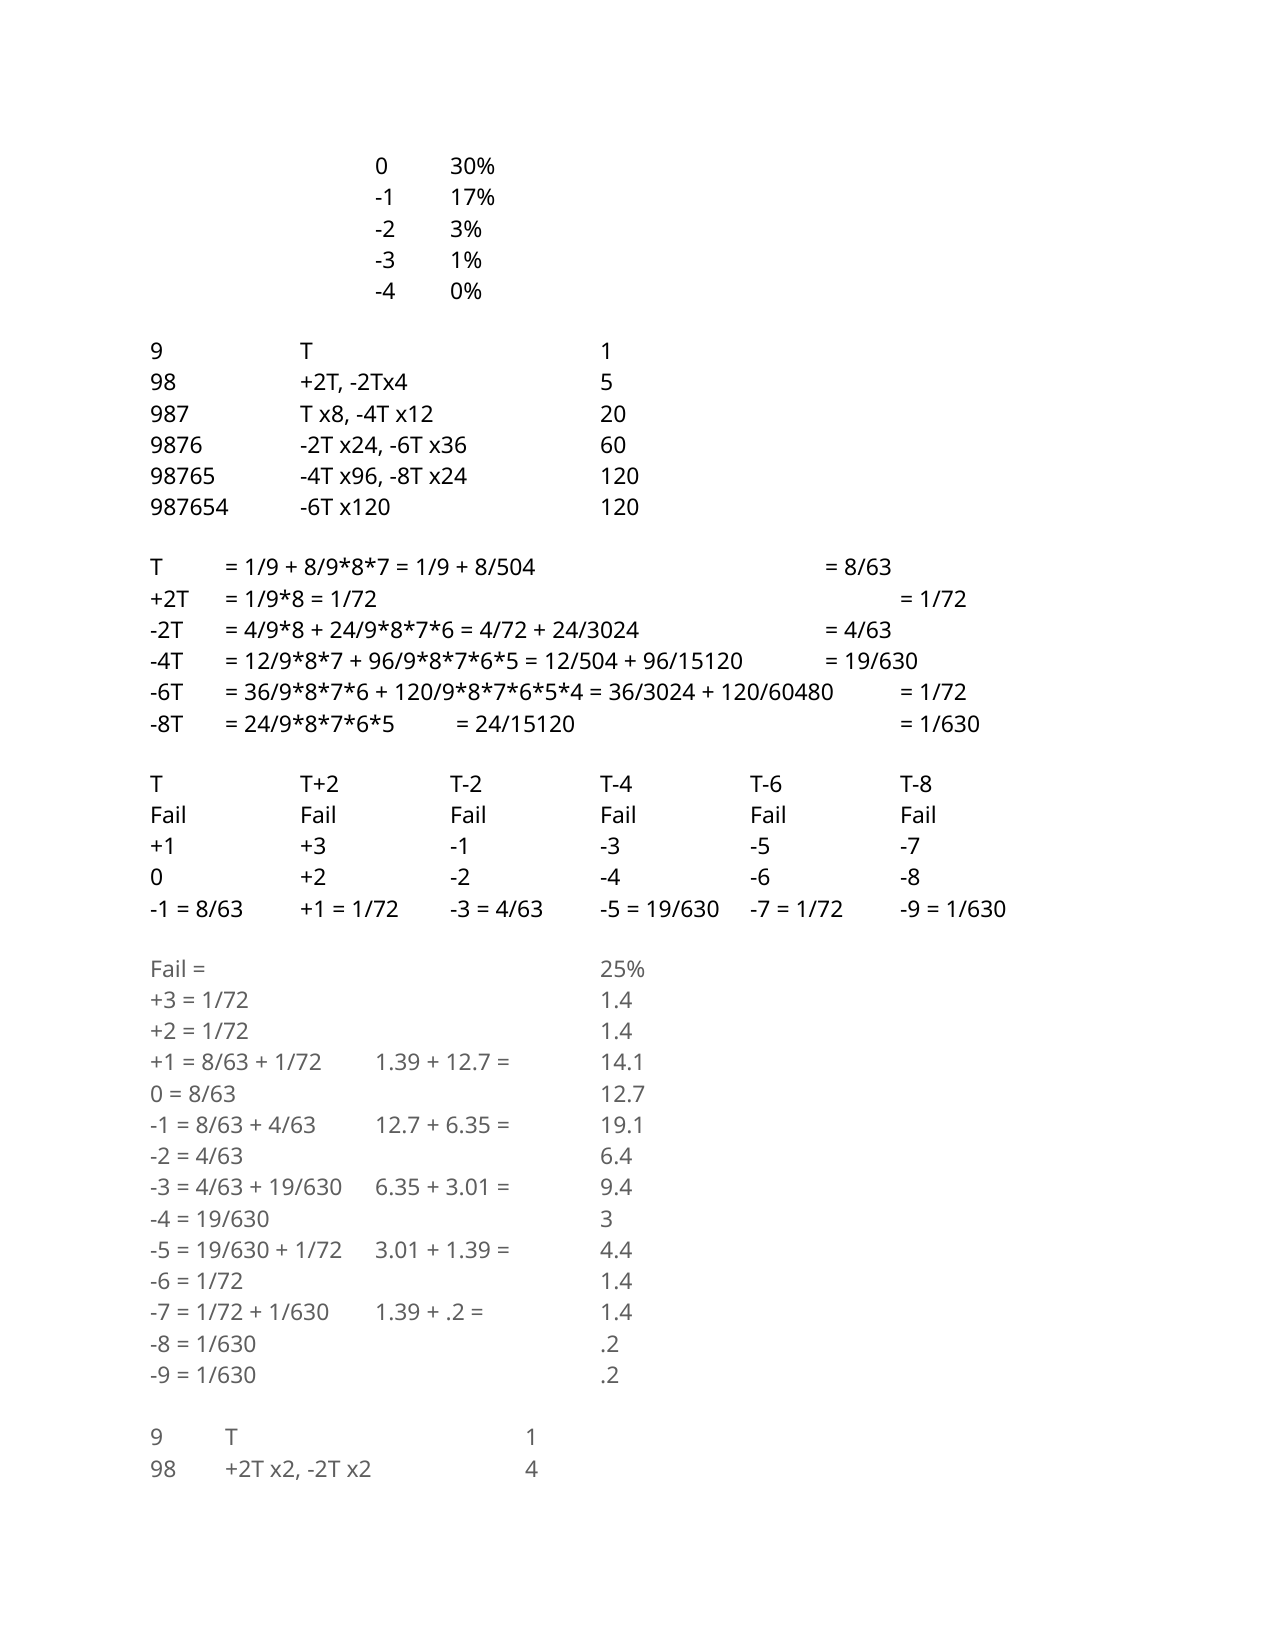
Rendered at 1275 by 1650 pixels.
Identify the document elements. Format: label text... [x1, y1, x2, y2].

text 0 = 8/63 12.7 [150, 1077, 1125, 1109]
text Fail = 25% [150, 952, 1125, 984]
text 98765 -4T x96, -8T x24 120 [150, 460, 1125, 491]
text 0 +2 -2 -4 -6 -8 [150, 861, 1125, 892]
text -9 = 1/630 .2 [150, 1359, 1125, 1390]
text 98 +2T x2, -2T x2 4 [150, 1452, 1125, 1484]
text 9876 -2T x24, -6T x36 60 [150, 429, 1125, 460]
text T T+2 T-2 T-4 T-6 T-8 [150, 767, 1125, 799]
text -1 = 8/63 + 4/63 12.7 + 6.35 = 19.1 [150, 1109, 1125, 1140]
text +2T = 1/9*8 = 1/72 = 1/72 [150, 582, 1125, 614]
text +2 = 1/72 1.4 [150, 1015, 1125, 1046]
text -4T = 12/9*8*7 + 96/9*8*7*6*5 = 12/504 + 96/15120 = 19/630 [150, 645, 1125, 676]
text -2 3% [150, 212, 1125, 244]
text 98 +2T, -2Tx4 5 [150, 366, 1125, 397]
text T = 1/9 + 8/9*8*7 = 1/9 + 8/504 = 8/63 [150, 551, 1125, 582]
text +1 = 8/63 + 1/72 1.39 + 12.7 = 14.1 [150, 1046, 1125, 1077]
text -3 = 4/63 + 19/630 6.35 + 3.01 = 9.4 [150, 1171, 1125, 1202]
text -5 = 19/630 + 1/72 3.01 + 1.39 = 4.4 [150, 1234, 1125, 1265]
text +1 +3 -1 -3 -5 -7 [150, 830, 1125, 861]
text -8T = 24/9*8*7*6*5 = 24/15120 = 1/630 [150, 707, 1125, 739]
text -2 = 4/63 6.4 [150, 1140, 1125, 1171]
text +3 = 1/72 1.4 [150, 984, 1125, 1015]
text 987654 -6T x120 120 [150, 491, 1125, 522]
text 0 30% [150, 150, 1125, 181]
text -6 = 1/72 1.4 [150, 1265, 1125, 1296]
text -4 0% [150, 275, 1125, 306]
text -3 1% [150, 244, 1125, 275]
text 987 T x8, -4T x12 20 [150, 397, 1125, 429]
text -2T = 4/9*8 + 24/9*8*7*6 = 4/72 + 24/3024 = 4/63 [150, 614, 1125, 645]
text -7 = 1/72 + 1/630 1.39 + .2 = 1.4 [150, 1296, 1125, 1327]
text 9 T 1 [150, 335, 1125, 366]
text -6T = 36/9*8*7*6 + 120/9*8*7*6*5*4 = 36/3024 + 120/60480 = 1/72 [150, 676, 1125, 707]
text 9 T 1 [150, 1421, 1125, 1452]
text -4 = 19/630 3 [150, 1202, 1125, 1234]
text Fail Fail Fail Fail Fail Fail [150, 799, 1125, 830]
text -1 17% [150, 181, 1125, 212]
text -8 = 1/630 .2 [150, 1327, 1125, 1359]
text -1 = 8/63 +1 = 1/72 -3 = 4/63 -5 = 19/630 -7 = 1/72 -9 = 1/630 [150, 892, 1125, 924]
